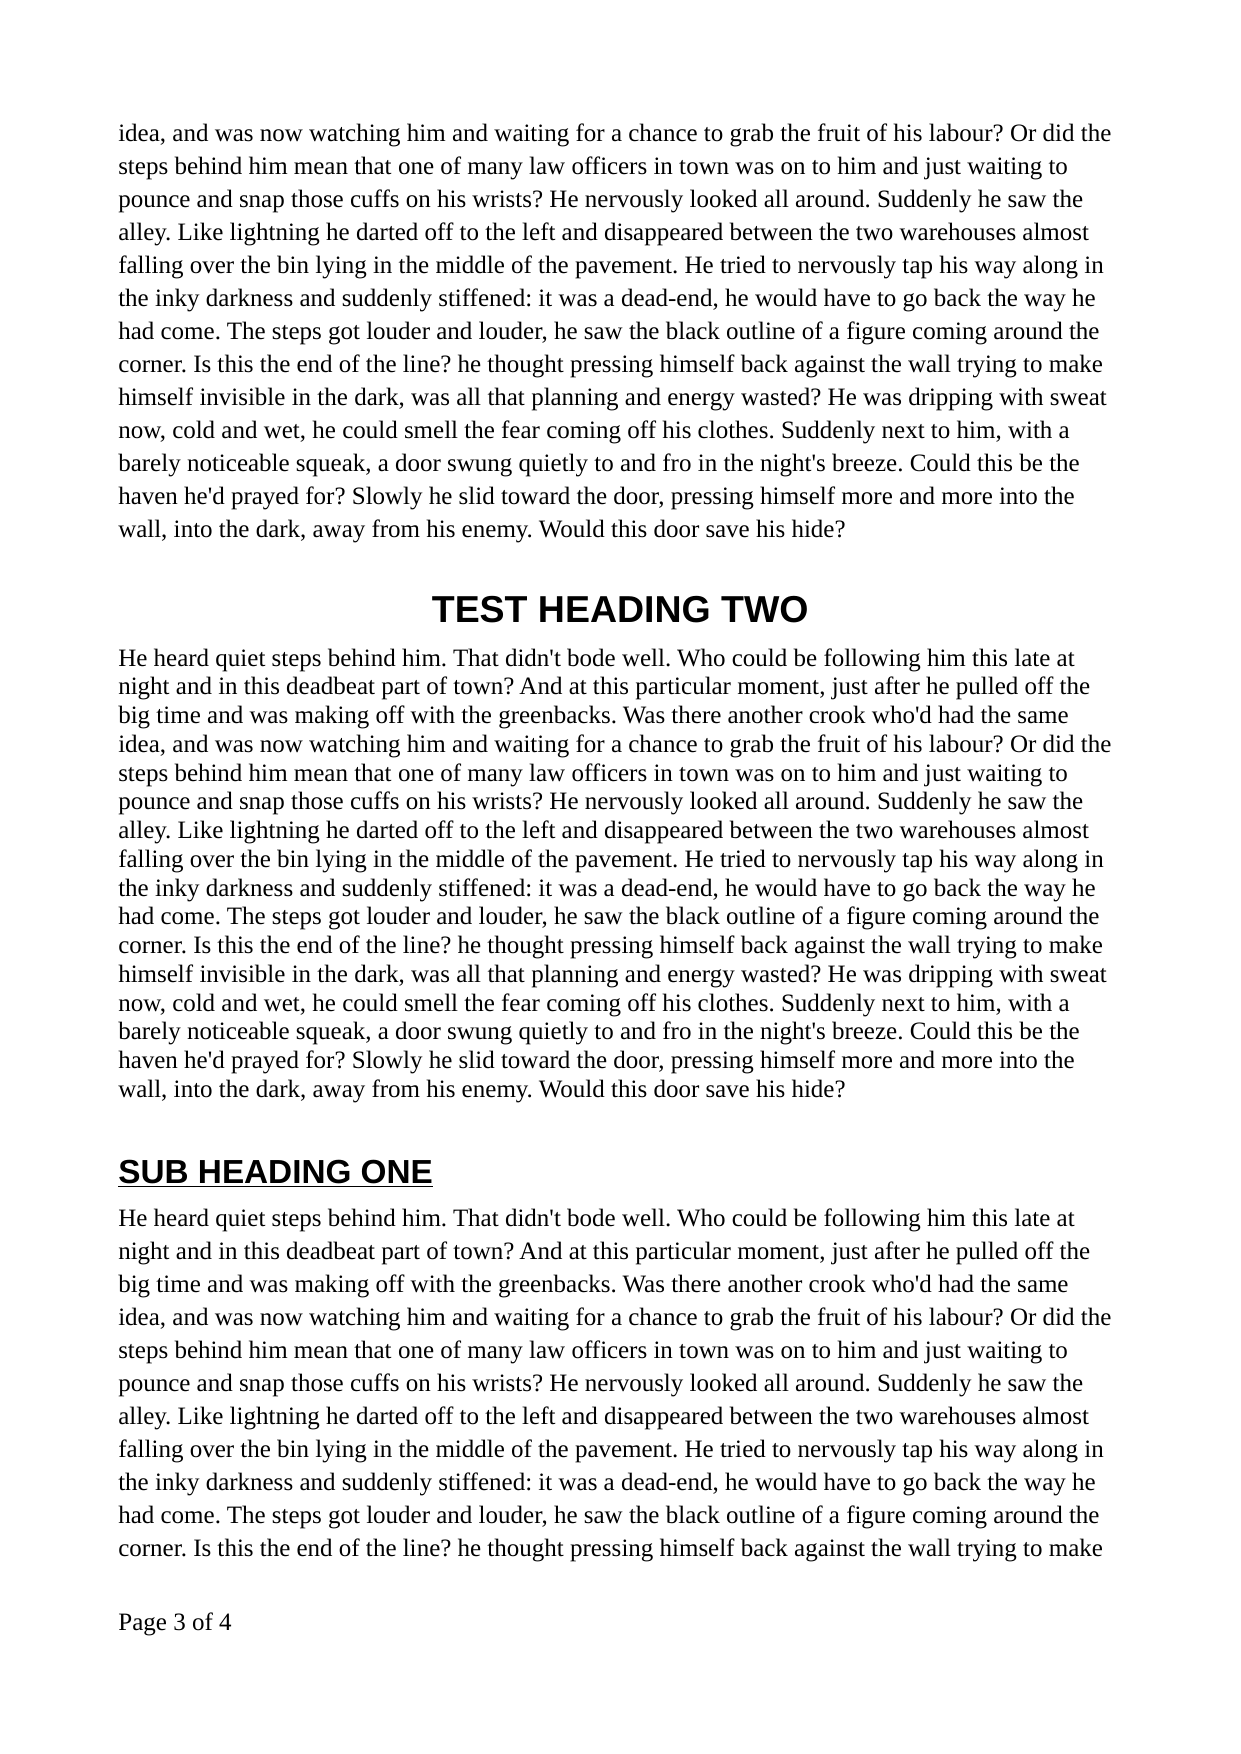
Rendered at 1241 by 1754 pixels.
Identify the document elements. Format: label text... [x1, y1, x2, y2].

text idea, and was now watching him and waiting for a chance to grab the fruit of his labour? Or did the steps behind him mean that one of many law officers in town was on to him and just waiting to pounce and snap those cuffs on his wrists? He nervously looked all around. Suddenly he saw the alley. Like lightning he darted off to the left and disappeared between the two warehouses almost falling over the bin lying in the middle of the pavement. He tried to nervously tap his way along in the inky darkness and suddenly stiffened: it was a dead-end, he would have to go back the way he had come. The steps got louder and louder, he saw the black outline of a figure coming around the corner. Is this the end of the line? he thought pressing himself back against the wall trying to make himself invisible in the dark, was all that planning and energy wasted? He was dripping with sweat now, cold and wet, he could smell the fear coming off his clothes. Suddenly next to him, with a barely noticeable squeak, a door swung quietly to and fro in the night's breeze. Could this be the haven he'd prayed for? Slowly he slid toward the door, pressing himself more and more into the wall, into the dark, away from his enemy. Would this door save his hide? [118, 118, 1122, 543]
subtitle TEST HEADING TWO [118, 587, 1122, 630]
text He heard quiet steps behind him. That didn't bode well. Who could be following him this late at night and in this deadbeat part of town? And at this particular moment, just after he pulled off the big time and was making off with the greenbacks. Was there another crook who'd had the same idea, and was now watching him and waiting for a chance to grab the fruit of his labour? Or did the steps behind him mean that one of many law officers in town was on to him and just waiting to pounce and snap those cuffs on his wrists? He nervously looked all around. Suddenly he saw the alley. Like lightning he darted off to the left and disappeared between the two warehouses almost falling over the bin lying in the middle of the pavement. He tried to nervously tap his way along in the inky darkness and suddenly stiffened: it was a dead-end, he would have to go back the way he had come. The steps got louder and louder, he saw the black outline of a figure coming around the corner. Is this the end of the line? he thought pressing himself back against the wall trying to make [118, 1203, 1122, 1562]
text He heard quiet steps behind him. That didn't bode well. Who could be following him this late at night and in this deadbeat part of town? And at this particular moment, just after he pulled off the big time and was making off with the greenbacks. Was there another crook who'd had the same idea, and was now watching him and waiting for a chance to grab the fruit of his labour? Or did the steps behind him mean that one of many law officers in town was on to him and just waiting to pounce and snap those cuffs on his wrists? He nervously looked all around. Suddenly he saw the alley. Like lightning he darted off to the left and disappeared between the two warehouses almost falling over the bin lying in the middle of the pavement. He tried to nervously tap his way along in the inky darkness and suddenly stiffened: it was a dead-end, he would have to go back the way he had come. The steps got louder and louder, he saw the black outline of a figure coming around the corner. Is this the end of the line? he thought pressing himself back against the wall trying to make himself invisible in the dark, was all that planning and energy wasted? He was dripping with sweat now, cold and wet, he could smell the fear coming off his clothes. Suddenly next to him, with a barely noticeable squeak, a door swung quietly to and fro in the night's breeze. Could this be the haven he'd prayed for? Slowly he slid toward the door, pressing himself more and more into the wall, into the dark, away from his enemy. Would this door save his hide? [118, 643, 1122, 1103]
subtitle SUB HEADING ONE [118, 1152, 1122, 1191]
